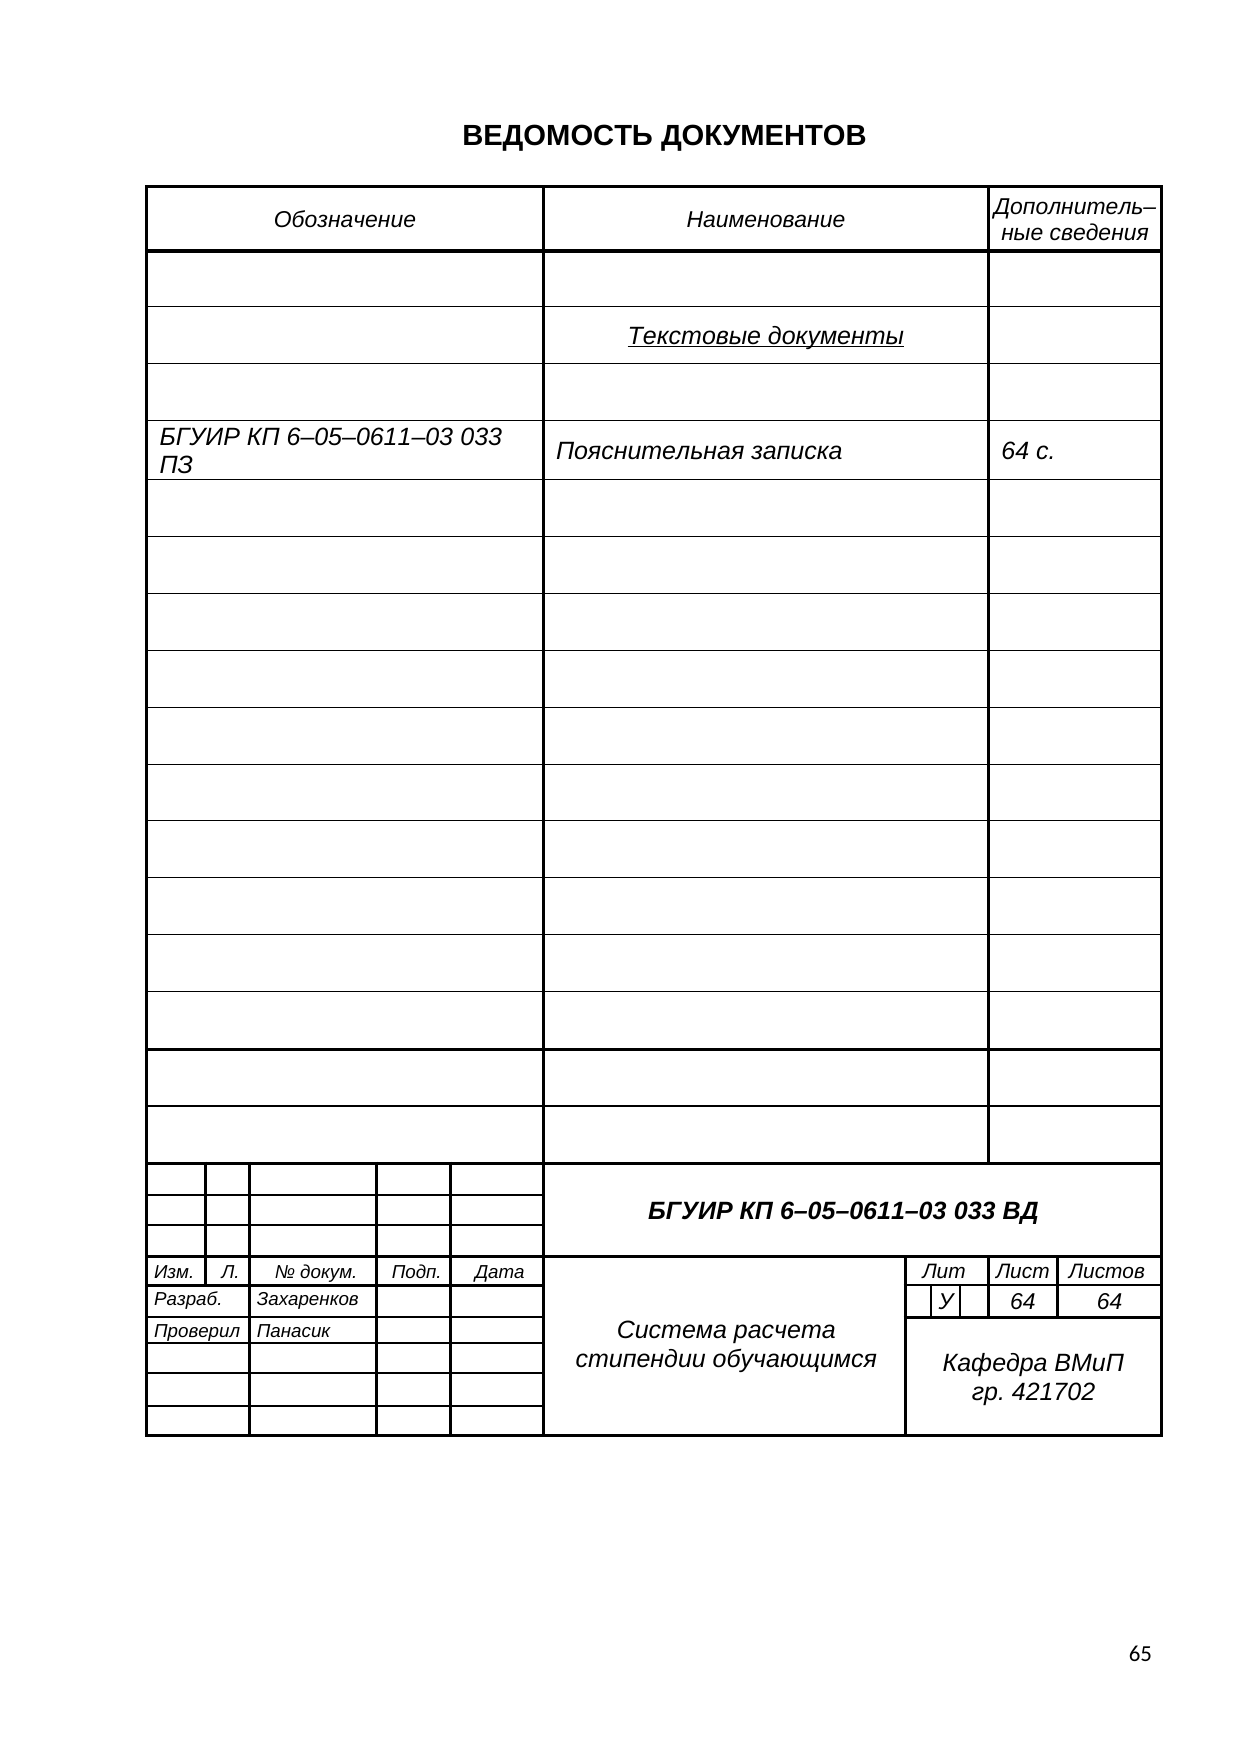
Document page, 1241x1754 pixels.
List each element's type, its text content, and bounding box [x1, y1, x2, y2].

table_cell [148, 253, 542, 306]
table_cell Кафедра ВМиП гр. 421702 [907, 1319, 1160, 1434]
table_cell Разраб. [148, 1287, 248, 1316]
table_cell [378, 1318, 449, 1342]
table_cell [545, 480, 987, 536]
table_cell [148, 878, 542, 934]
table_cell [545, 1051, 987, 1105]
table_cell [452, 1226, 542, 1255]
table_cell [148, 708, 542, 763]
table_header Обозначение [148, 188, 542, 249]
table_cell [545, 878, 987, 934]
table_cell [545, 821, 987, 877]
table_cell [545, 651, 987, 707]
table_cell [148, 364, 542, 420]
table_cell БГУИР КП 6–05–0611–03 033 ПЗ [148, 421, 542, 479]
table_cell БГУИР КП 6–05–0611–03 033 ВД [545, 1165, 1160, 1255]
table_cell [545, 708, 987, 763]
table_cell [990, 364, 1160, 420]
table_cell Панасик [251, 1318, 375, 1342]
table_cell Листов [1059, 1258, 1160, 1284]
table_cell Подп. [378, 1258, 449, 1284]
table_cell [452, 1196, 542, 1224]
table_cell [148, 1407, 248, 1434]
table_cell [148, 1051, 542, 1105]
table_cell Л. [207, 1258, 248, 1284]
table_cell [545, 594, 987, 650]
table_cell [545, 364, 987, 420]
table_cell № докум. [251, 1258, 375, 1284]
table_cell [378, 1407, 449, 1434]
table_cell [148, 1374, 248, 1405]
table_header Дополнитель–ные сведения [990, 188, 1160, 249]
table_cell [452, 1165, 542, 1193]
table_cell [545, 253, 987, 306]
table_cell [990, 878, 1160, 934]
table_cell [990, 935, 1160, 991]
table_cell [148, 1107, 542, 1162]
table_cell [251, 1374, 375, 1405]
table_cell [990, 708, 1160, 763]
table_cell [545, 537, 987, 593]
table_cell [990, 253, 1160, 306]
table_cell [207, 1196, 248, 1224]
table_cell [545, 765, 987, 820]
table_cell Захаренков [251, 1287, 375, 1316]
table_cell [148, 537, 542, 593]
table_cell [545, 1107, 987, 1162]
table_cell [148, 821, 542, 877]
table_cell [990, 1051, 1160, 1105]
table_header Наименование [545, 188, 987, 249]
table_cell [990, 821, 1160, 877]
table_cell [207, 1226, 248, 1255]
table_cell Система расчета стипендии обучающимся [545, 1258, 904, 1434]
table_cell [378, 1226, 449, 1255]
table_cell [148, 1344, 248, 1372]
table_cell [990, 651, 1160, 707]
table_cell [378, 1287, 449, 1316]
table_cell [961, 1286, 987, 1316]
table_cell [990, 594, 1160, 650]
table_cell [148, 307, 542, 363]
table_cell [990, 480, 1160, 536]
table_cell У [932, 1286, 959, 1316]
table_cell Дата [452, 1258, 542, 1284]
table_cell [148, 765, 542, 820]
table_cell 64 [990, 1286, 1056, 1316]
table_cell [251, 1196, 375, 1224]
table_cell [990, 765, 1160, 820]
text ВЕДОМОСТЬ ДОКУМЕНТОВ [177, 118, 1152, 152]
table_cell [148, 992, 542, 1048]
table_cell [378, 1196, 449, 1224]
table_cell [207, 1165, 248, 1193]
table_cell 64 с. [990, 421, 1160, 479]
table_cell [990, 992, 1160, 1048]
table_cell Текстовые документы [545, 307, 987, 363]
table_cell [148, 480, 542, 536]
table_cell [251, 1407, 375, 1434]
table_cell [452, 1407, 542, 1434]
table_cell [148, 1226, 204, 1255]
table_cell [452, 1344, 542, 1372]
table_cell [378, 1374, 449, 1405]
table_cell [907, 1286, 930, 1316]
table_cell [148, 1165, 204, 1193]
table_cell [148, 651, 542, 707]
table_cell [251, 1226, 375, 1255]
table_cell [990, 1107, 1160, 1162]
table_cell [990, 537, 1160, 593]
table_cell [378, 1344, 449, 1372]
table_cell [148, 1196, 204, 1224]
table_cell 64 [1059, 1286, 1160, 1316]
table_cell [990, 307, 1160, 363]
table_cell [545, 935, 987, 991]
table_cell [378, 1165, 449, 1193]
table_cell [251, 1165, 375, 1193]
table_cell Лист [990, 1258, 1056, 1284]
table_cell Пояснительная записка [545, 421, 987, 479]
table_cell Изм. [148, 1258, 204, 1284]
table_cell [251, 1344, 375, 1372]
table_cell [148, 594, 542, 650]
table_cell [545, 992, 987, 1048]
table_cell [452, 1287, 542, 1316]
table_cell [452, 1318, 542, 1342]
table_cell [148, 935, 542, 991]
table_cell Проверил [148, 1318, 248, 1342]
table_cell Лит [907, 1258, 987, 1284]
table_cell [452, 1374, 542, 1405]
